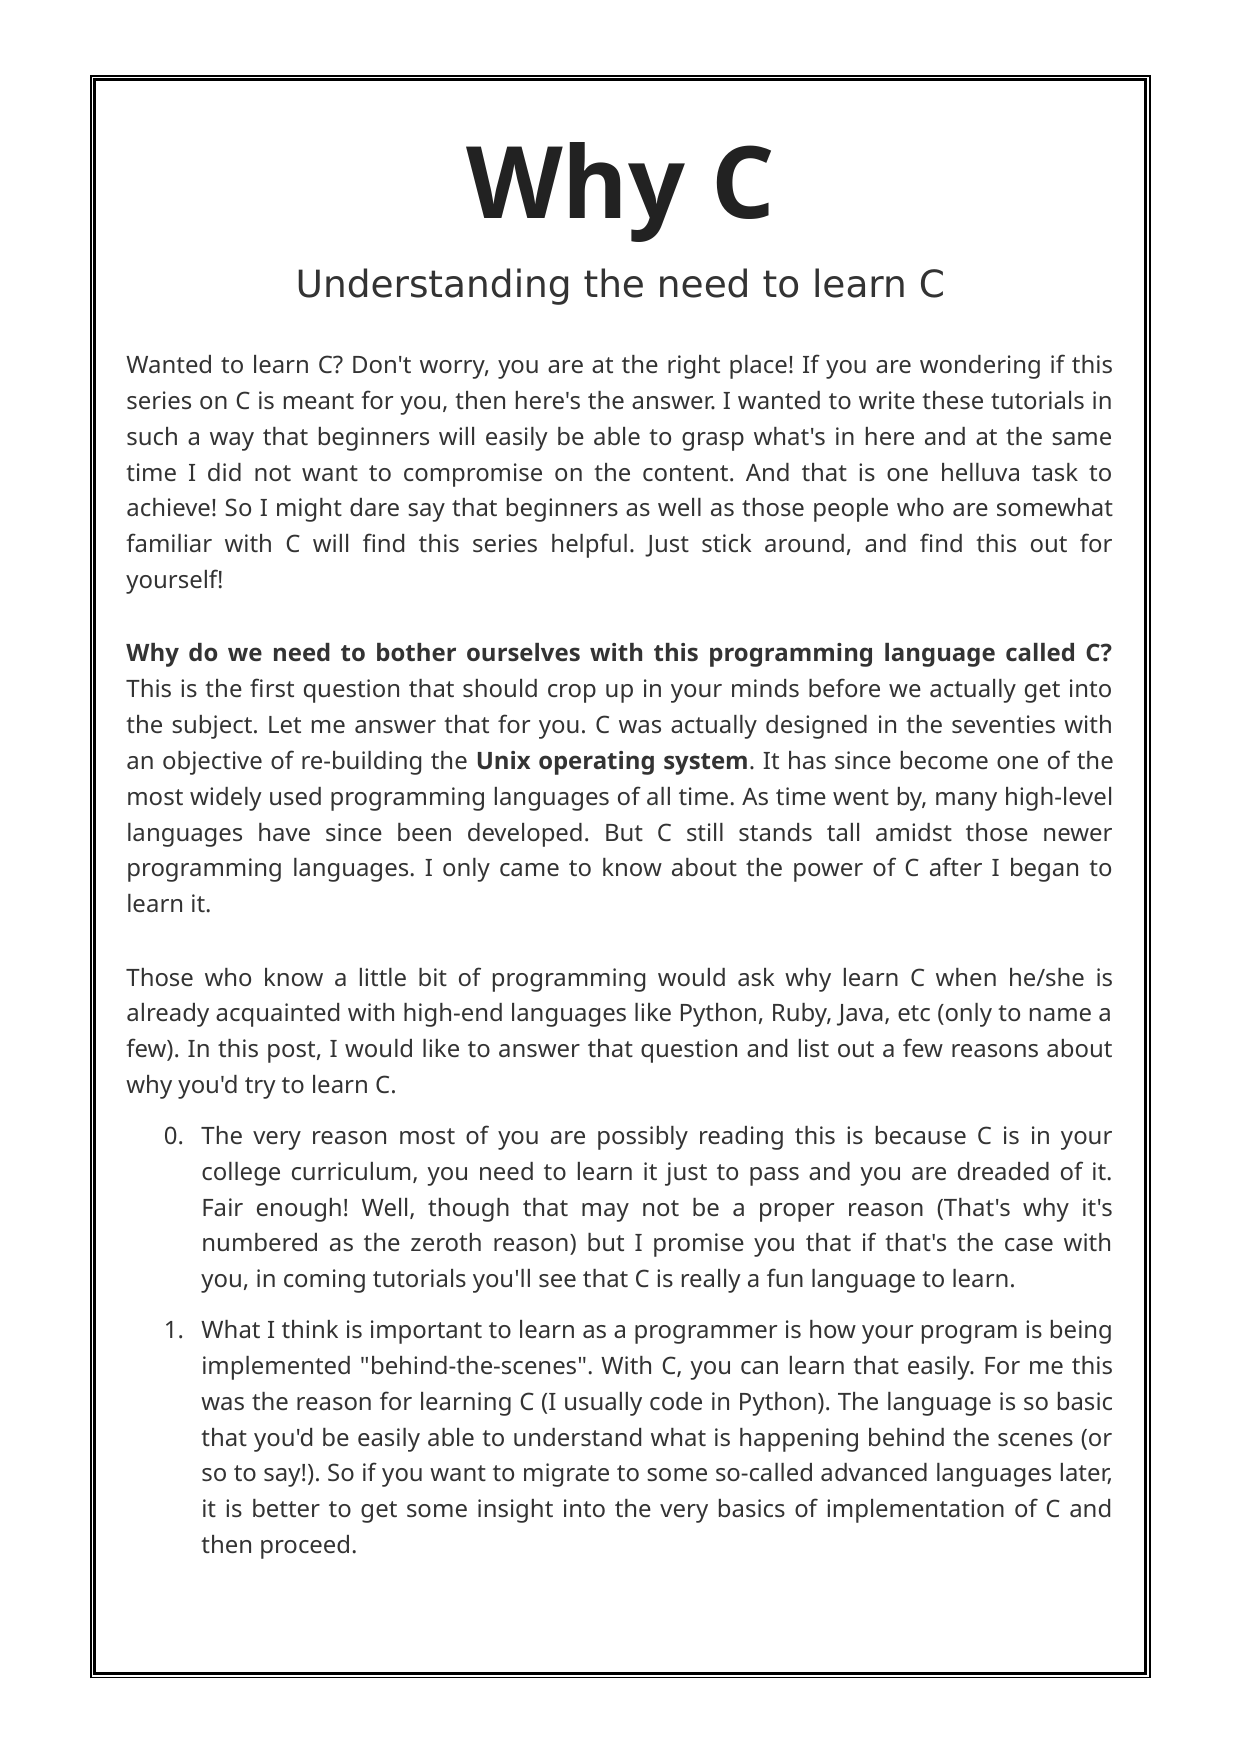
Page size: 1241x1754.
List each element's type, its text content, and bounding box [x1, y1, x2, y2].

text Why do we need to bother ourselves with this programming language called C? This is the first question that should crop up in your minds before we actually get into the subject. Let me answer that for you. C was actually designed in the seventies with an objective of re-building the Unix operating system. It has since become one of the most widely used programming languages of all time. As time went by, many high-level languages have since been developed. But C still stands tall amidst those newer programming languages. I only came to know about the power of C after I began to learn it. [126, 636, 1114, 920]
list The very reason most of you are possibly reading this is because C is in your college curriculum, you need to learn it just to pass and you are dreaded of it. Fair enough! Well, though that may not be a proper reason (That's why it's numbered as the zeroth reason) but I promise you that if that's the case with you, in coming tutorials you'll see that C is really a fun language to learn. [164, 1119, 1114, 1295]
subtitle Why C [126, 111, 1114, 247]
text Those who know a little bit of programming would ask why learn C when he/she is already acquainted with high-end languages like Python, Ruby, Java, etc (only to name a few). In this post, I would like to answer that question and list out a few reasons about why you'd try to learn C. [126, 960, 1114, 1101]
list What I think is important to learn as a programmer is how your program is being implemented "behind-the-scenes". With C, you can learn that easily. For me this was the reason for learning C (I usually code in Python). The language is so basic that you'd be easily able to understand what is happening behind the scenes (or so to say!). So if you want to migrate to some so-called advanced languages later, it is better to get some insight into the very basics of implementation of C and then proceed. [164, 1313, 1114, 1561]
subtitle Understanding the need to learn C [126, 262, 1114, 306]
text Wanted to learn C? Don't worry, you are at the right place! If you are wondering if this series on C is meant for you, then here's the answer. I wanted to write these tutorials in such a way that beginners will easily be able to grasp what's in here and at the same time I did not want to compromise on the content. And that is one helluva task to achieve! So I might dare say that beginners as well as those people who are somewhat familiar with C will find this series helpful. Just stick around, and find this out for yourself! [126, 348, 1114, 596]
